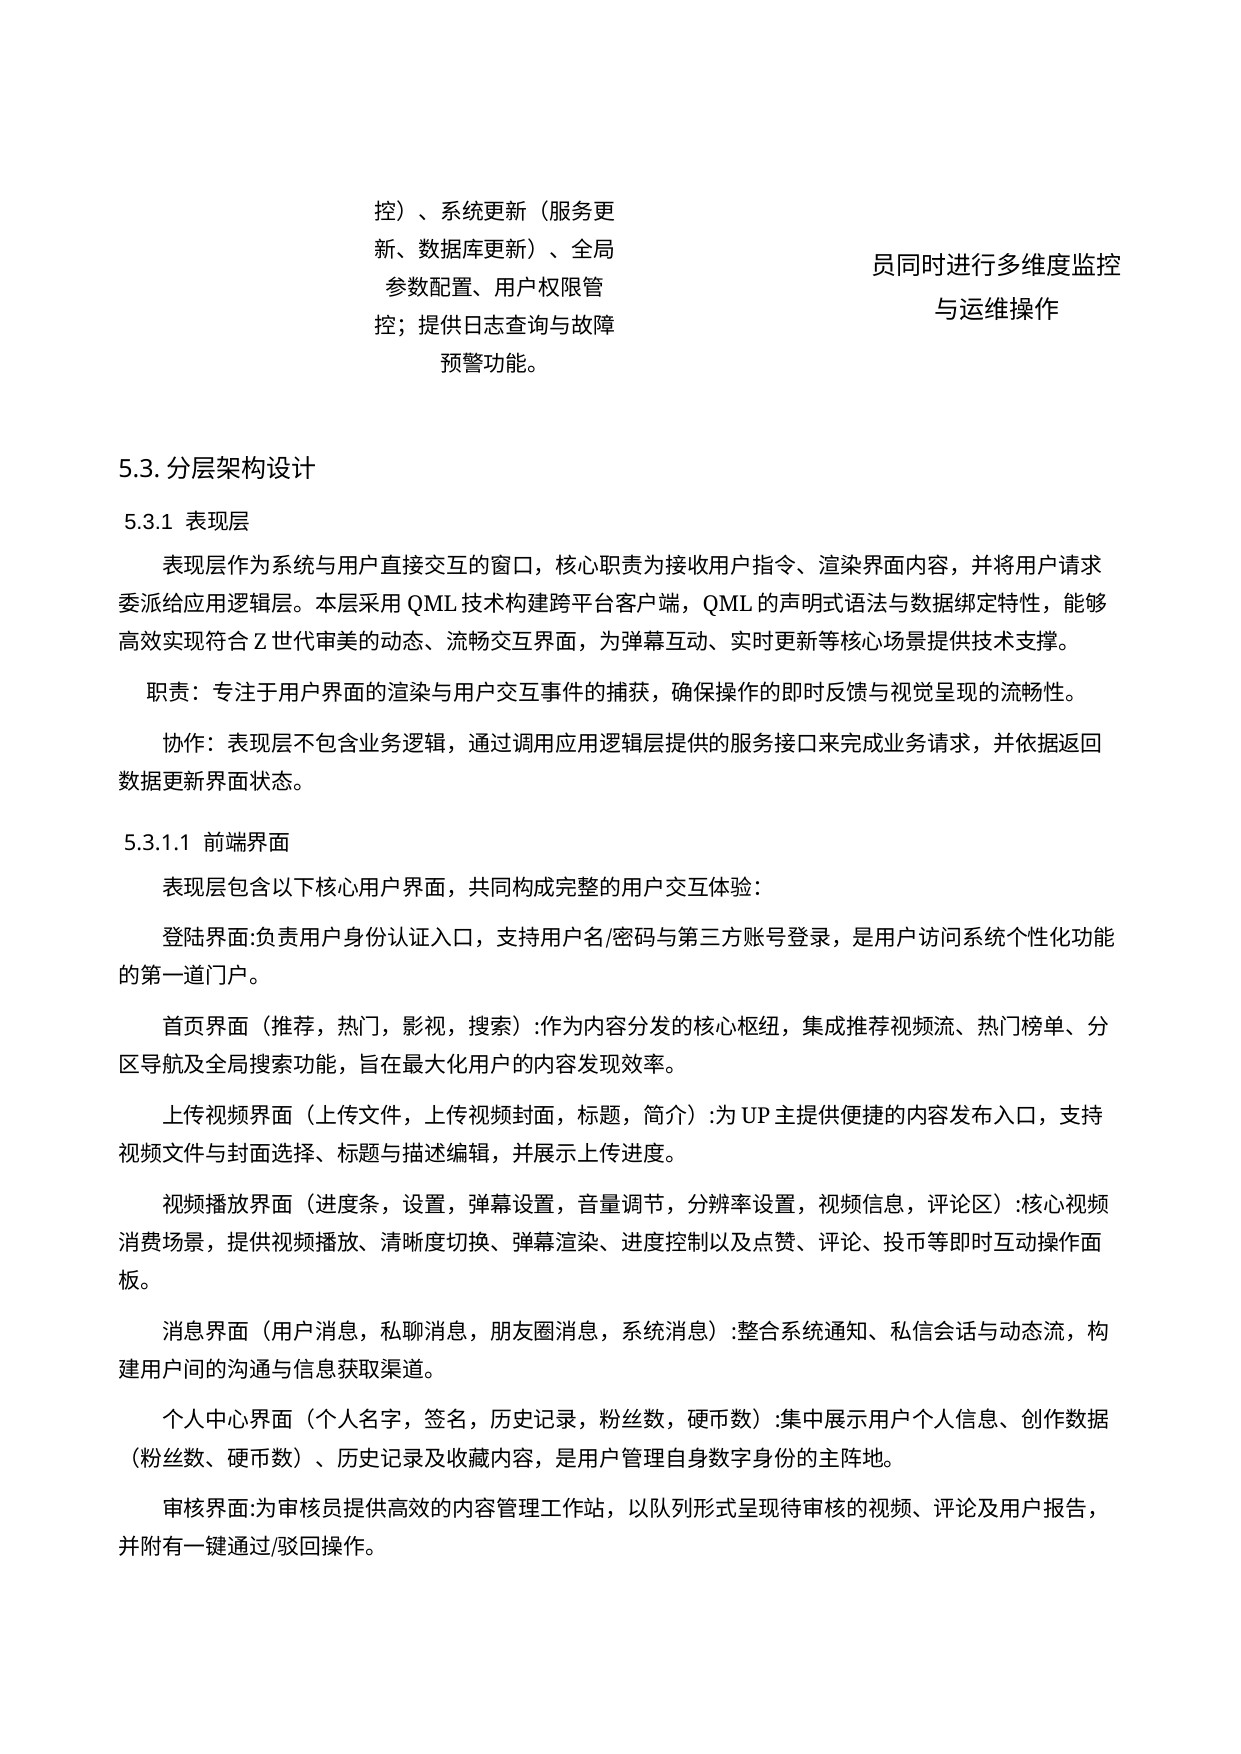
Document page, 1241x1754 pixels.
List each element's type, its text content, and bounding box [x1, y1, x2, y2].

text 登陆界面:负责用户身份认证入口，支持用户名/密码与第三方账号登录，是用户访问系统个性化功能的第一道门户。 [118, 920, 1122, 990]
text 消息界面（用户消息，私聊消息，朋友圈消息，系统消息）:整合系统通知、私信会话与动态流，构建用户间的沟通与信息获取渠道。 [118, 1314, 1122, 1383]
text 首页界面（推荐，热门，影视，搜索）:作为内容分发的核心枢纽，集成推荐视频流、热门榜单、分区导航及全局搜索功能，旨在最大化用户的内容发现效率。 [118, 1009, 1122, 1079]
table_cell [118, 188, 369, 384]
text 个人中心界面（个人名字，签名，历史记录，粉丝数，硬币数）:集中展示用户个人信息、创作数据（粉丝数、硬币数）、历史记录及收藏内容，是用户管理自身数字身份的主阵地。 [118, 1402, 1122, 1472]
text 表现层作为系统与用户直接交互的窗口，核心职责为接收用户指令、渲染界面内容，并将用户请求委派给应用逻辑层。本层采用QML技术构建跨平台客户端，QML的声明式语法与数据绑定特性，能够高效实现符合Z世代审美的动态、流畅交互界面，为弹幕互动、实时更新等核心场景提供技术支撑。 [118, 548, 1122, 656]
text 协作：表现层不包含业务逻辑，通过调用应用逻辑层提供的服务接口来完成业务请求，并依据返回数据更新界面状态。 [118, 726, 1122, 796]
text 上传视频界面（上传文件，上传视频封面，标题，简介）:为UP主提供便捷的内容发布入口，支持视频文件与封面选择、标题与描述编辑，并展示上传进度。 [118, 1098, 1122, 1168]
table_cell 控）、系统更新（服务更新、数据库更新）、全局参数配置、用户权限管控；提供日志查询与故障预警功能。 [369, 188, 620, 384]
table_cell 数据库备份与回滚技术 [620, 188, 871, 384]
text 表现层包含以下核心用户界面，共同构成完整的用户交互体验： [118, 869, 1122, 901]
text 视频播放界面（进度条，设置，弹幕设置，音量调节，分辨率设置，视频信息，评论区）:核心视频消费场景，提供视频播放、清晰度切换、弹幕渲染、进度控制以及点赞、评论、投币等即时互动操作面板。 [118, 1187, 1122, 1294]
subtitle 表现层 [118, 504, 1122, 536]
text 职责：专注于用户界面的渲染与用户交互事件的捕获，确保操作的即时反馈与视觉呈现的流畅性。 [118, 675, 1122, 707]
text 审核界面:为审核员提供高效的内容管理工作站，以队列形式呈现待审核的视频、评论及用户报告，并附有一键通过/驳回操作。 [118, 1491, 1122, 1561]
table_cell 是，性能监控与系统更新独立执行，支持管理员同时进行多维度监控与运维操作 [871, 188, 1122, 384]
subtitle 分层架构设计 [118, 449, 1122, 485]
subtitle 前端界面 [118, 825, 1122, 857]
